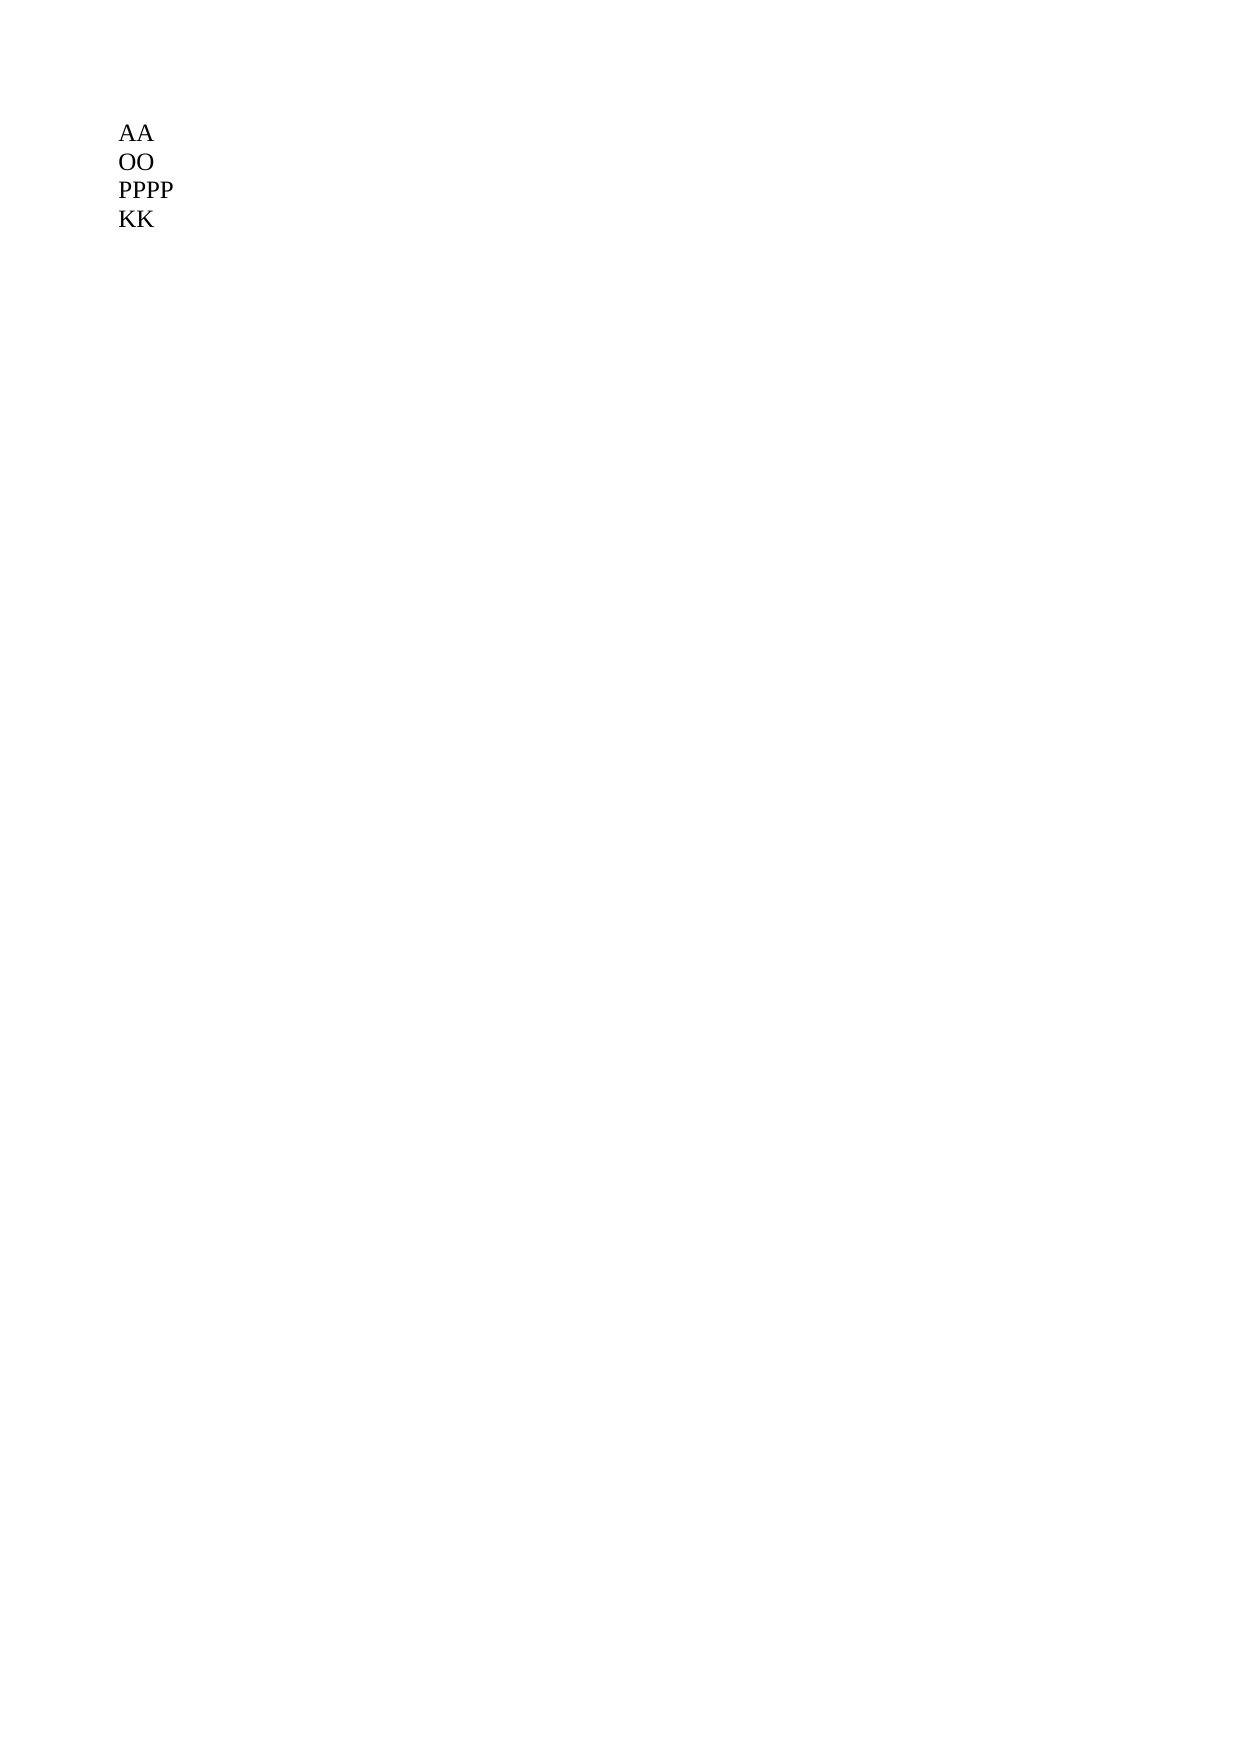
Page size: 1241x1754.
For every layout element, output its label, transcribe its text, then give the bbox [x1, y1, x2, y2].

text PPPP [118, 176, 1122, 204]
text OO [118, 147, 1122, 176]
text AA [118, 118, 1122, 147]
text KK [118, 204, 1122, 233]
